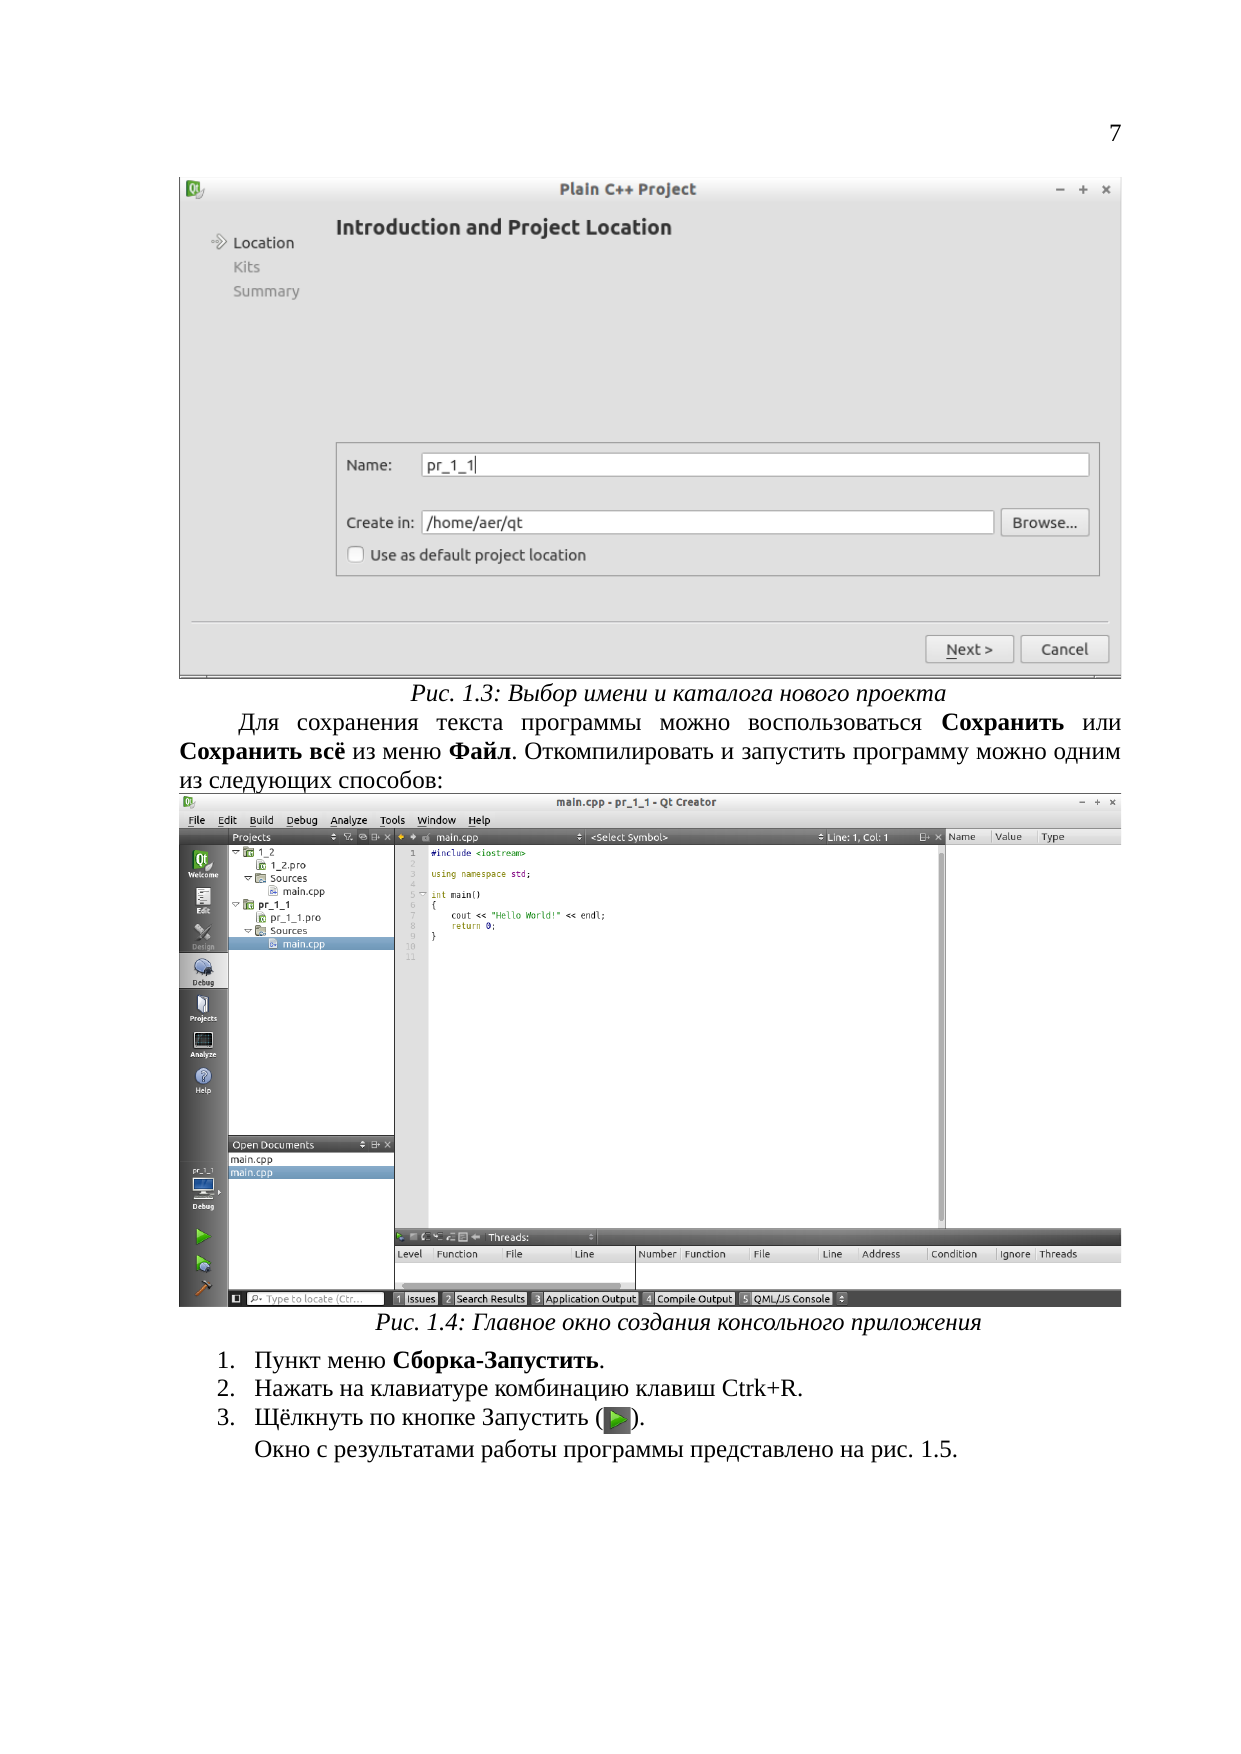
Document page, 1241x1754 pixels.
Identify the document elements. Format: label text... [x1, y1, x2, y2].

list Пункт меню Сборка-Запустить. [217, 1345, 1121, 1373]
text Рис. 1.3: Выбор имени и каталога нового проекта [179, 679, 1121, 707]
picture [603, 1407, 631, 1434]
text Для сохранения текста программы можно воспользоваться Сохранить или Сохранить всё из меню Файл. Откомпилировать и запустить программу можно одним из следующих способов: [179, 707, 1121, 793]
text Рис. 1.4: Главное окно создания консольного приложения [179, 1307, 1121, 1335]
list Нажать на клавиатуре комбинацию клавиш Ctrk+R. [217, 1373, 1121, 1402]
list Щёлкнуть по кнопке Запустить (). [217, 1402, 1121, 1434]
picture [179, 793, 1122, 1307]
picture [179, 177, 1122, 679]
list Окно с результатами работы программы представлено на рис. 1.5. [217, 1434, 1121, 1463]
